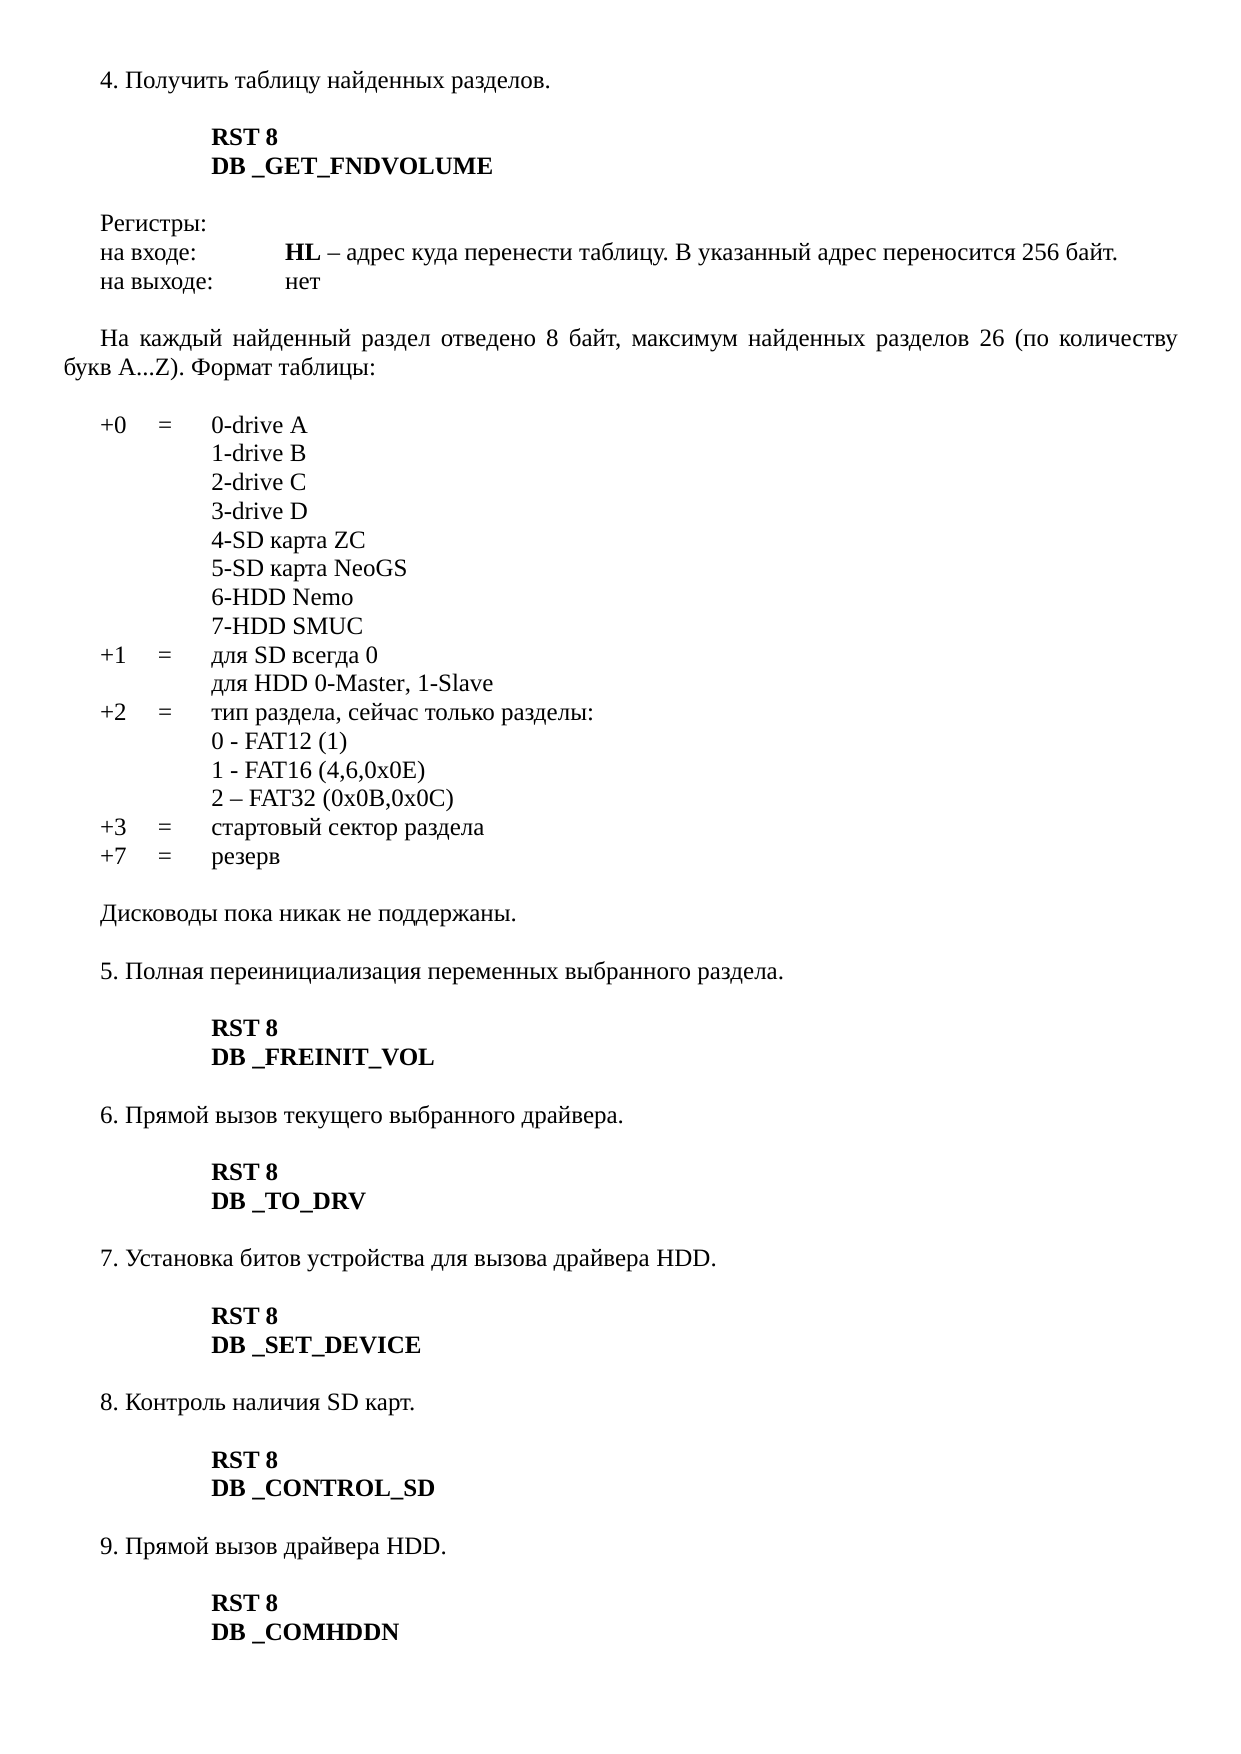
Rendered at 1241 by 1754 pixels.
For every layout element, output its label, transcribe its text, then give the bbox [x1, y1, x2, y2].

text Регистры: [63, 208, 1179, 237]
text +2 = тип раздела, сейчас только разделы: [63, 697, 1179, 726]
text +0 = 0-drive A [63, 410, 1179, 438]
text 8. Контроль наличия SD карт. [63, 1387, 1179, 1416]
text 7. Установка битов устройства для вызова драйвера HDD. [63, 1243, 1179, 1272]
text 6. Прямой вызов текущего выбранного драйвера. [63, 1100, 1179, 1128]
text DB _SET_DEVICE [63, 1330, 1179, 1358]
text +3 = стартовый сектор раздела [63, 812, 1179, 841]
text 1 - FAT16 (4,6,0x0E) [63, 755, 1179, 783]
text RST 8 [63, 1013, 1179, 1042]
text 3-drive D [63, 496, 1179, 525]
text RST 8 [63, 1157, 1179, 1186]
text на выходе: нет [63, 266, 1179, 295]
text Дисководы пока никак не поддержаны. [63, 898, 1179, 927]
text 0 - FAT12 (1) [63, 726, 1179, 755]
text 2-drive C [63, 467, 1179, 496]
text +7 = резерв [63, 841, 1179, 870]
text 9. Прямой вызов драйвера HDD. [63, 1531, 1179, 1560]
text DB _CONTROL_SD [63, 1473, 1179, 1502]
text 5-SD карта NeoGS [63, 553, 1179, 582]
text 4-SD карта ZC [63, 525, 1179, 553]
text 7-HDD SMUC [63, 611, 1179, 640]
text DB _GET_FNDVOLUME [63, 151, 1179, 180]
text 2 – FAT32 (0x0B,0x0C) [63, 783, 1179, 812]
text DB _COMHDDN [63, 1617, 1179, 1646]
text RST 8 [63, 1301, 1179, 1330]
text 6-HDD Nemo [63, 582, 1179, 611]
text 1-drive B [63, 438, 1179, 467]
text 5. Полная переинициализация переменных выбранного раздела. [63, 956, 1179, 985]
text RST 8 [63, 122, 1179, 151]
text На каждый найденный раздел отведено 8 байт, максимум найденных разделов 26 (по количеству букв A...Z). Формат таблицы: [63, 323, 1179, 381]
text для HDD 0-Master, 1-Slave [63, 668, 1179, 697]
text RST 8 [63, 1445, 1179, 1473]
text 4. Получить таблицу найденных разделов. [63, 65, 1179, 93]
text +1 = для SD всегда 0 [63, 640, 1179, 668]
text DB _TO_DRV [63, 1186, 1179, 1215]
text RST 8 [63, 1588, 1179, 1617]
text на входе: HL – адрес куда перенести таблицу. В указанный адрес переносится 256 байт. [63, 237, 1179, 266]
text DB _FREINIT_VOL [63, 1042, 1179, 1071]
